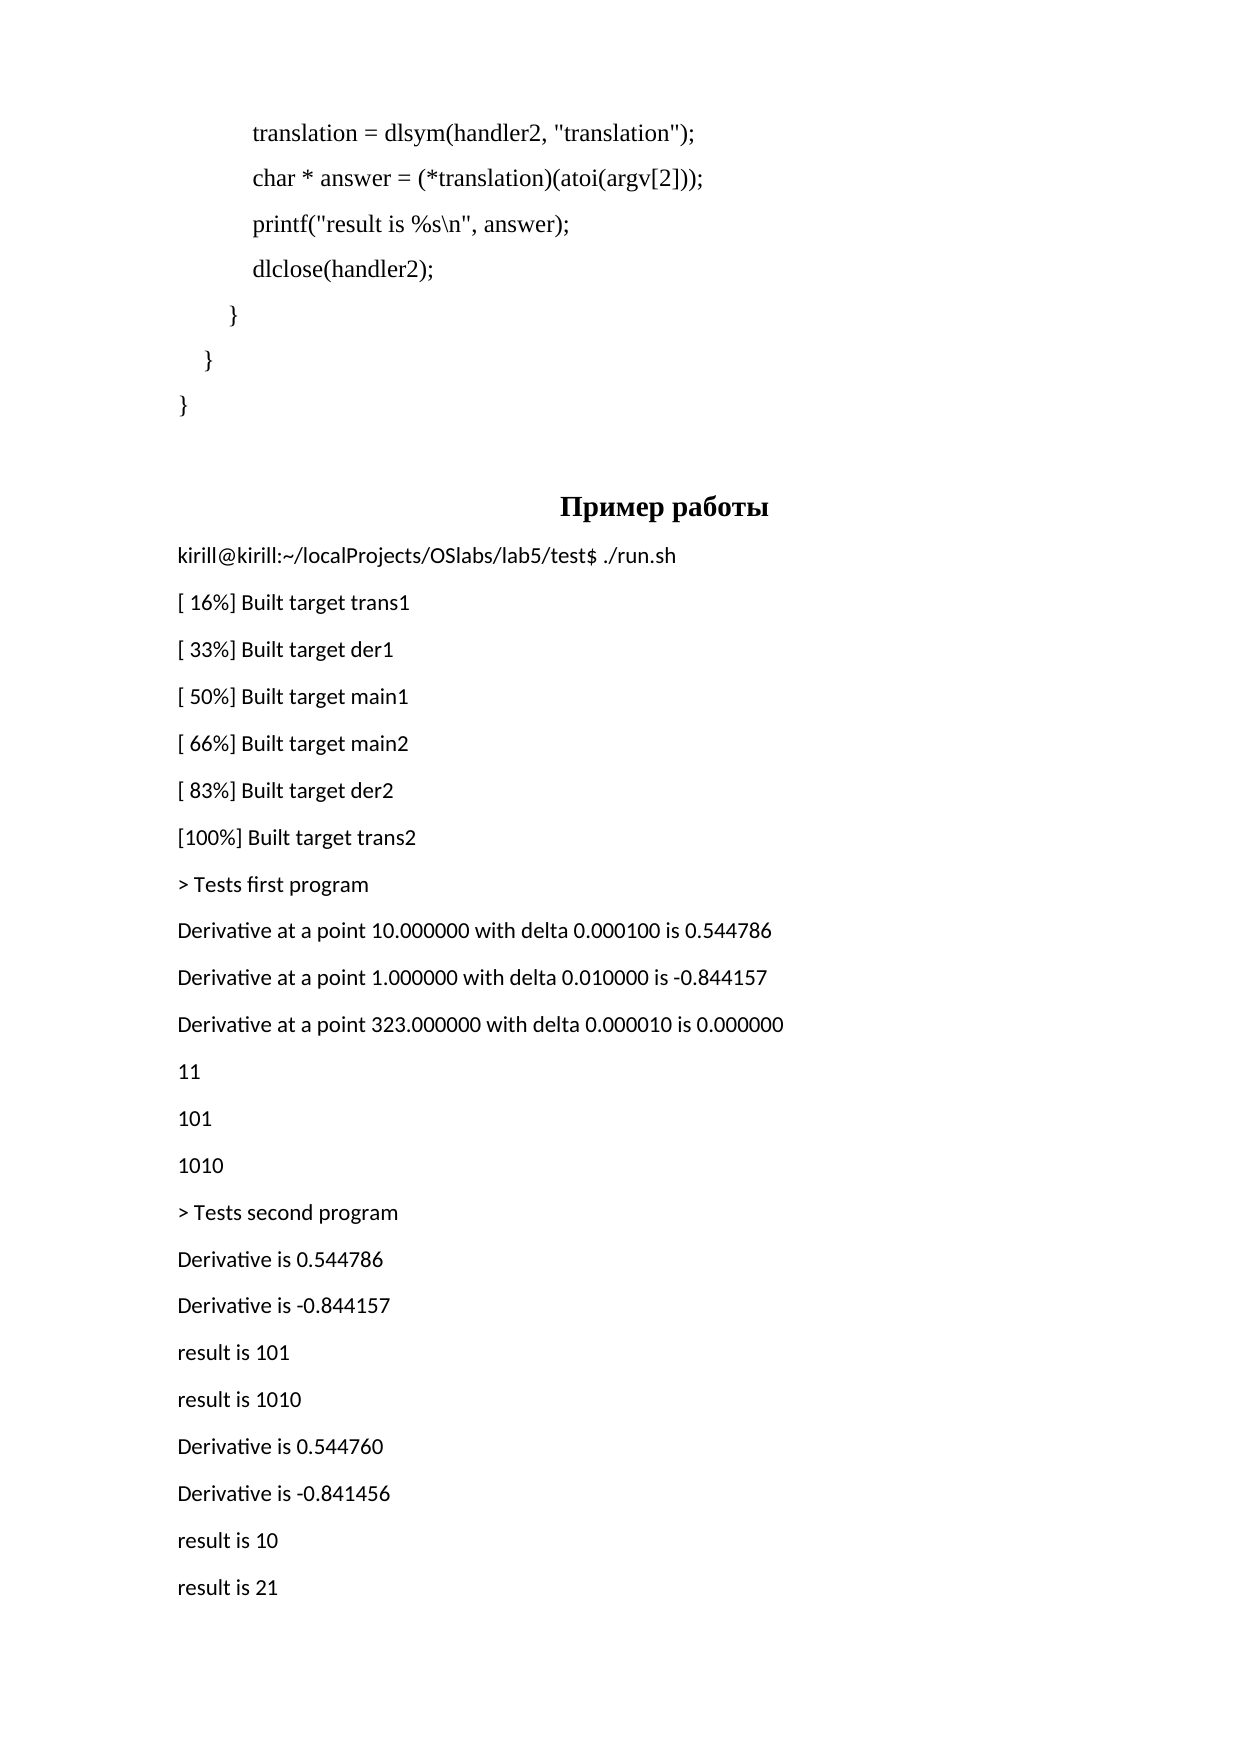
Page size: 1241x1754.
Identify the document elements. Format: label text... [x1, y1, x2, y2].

text Derivative is -0.841456 [177, 1479, 1152, 1507]
text > Tests first program [177, 870, 1152, 898]
text Derivative is 0.544786 [177, 1245, 1152, 1273]
text result is 101 [177, 1338, 1152, 1367]
text kirill@kirill:~/localProjects/OSlabs/lab5/test$ ./run.sh [177, 542, 1152, 570]
text } [177, 300, 1152, 328]
text result is 1010 [177, 1385, 1152, 1413]
text Derivative is 0.544760 [177, 1432, 1152, 1460]
text [ 83%] Built target der2 [177, 776, 1152, 804]
text translation = dlsym(handler2, "translation"); [177, 118, 1152, 147]
text Derivative at a point 10.000000 with delta 0.000100 is 0.544786 [177, 917, 1152, 945]
text [ 16%] Built target trans1 [177, 588, 1152, 617]
text printf("result is %s\n", answer); [177, 209, 1152, 238]
text } [177, 391, 1152, 419]
text char * answer = (*translation)(atoi(argv[2])); [177, 163, 1152, 192]
text 101 [177, 1104, 1152, 1132]
text dlclose(handler2); [177, 254, 1152, 283]
text } [177, 345, 1152, 374]
text 1010 [177, 1151, 1152, 1179]
text [ 33%] Built target der1 [177, 635, 1152, 663]
text > Tests second program [177, 1198, 1152, 1226]
text Derivative at a point 1.000000 with delta 0.010000 is -0.844157 [177, 963, 1152, 992]
text Пример работы [177, 489, 1152, 522]
text [ 50%] Built target main1 [177, 682, 1152, 710]
text result is 21 [177, 1573, 1152, 1601]
text [ 66%] Built target main2 [177, 729, 1152, 757]
text 11 [177, 1057, 1152, 1085]
text [100%] Built target trans2 [177, 823, 1152, 851]
text result is 10 [177, 1526, 1152, 1554]
text Derivative at a point 323.000000 with delta 0.000010 is 0.000000 [177, 1010, 1152, 1038]
text Derivative is -0.844157 [177, 1292, 1152, 1320]
